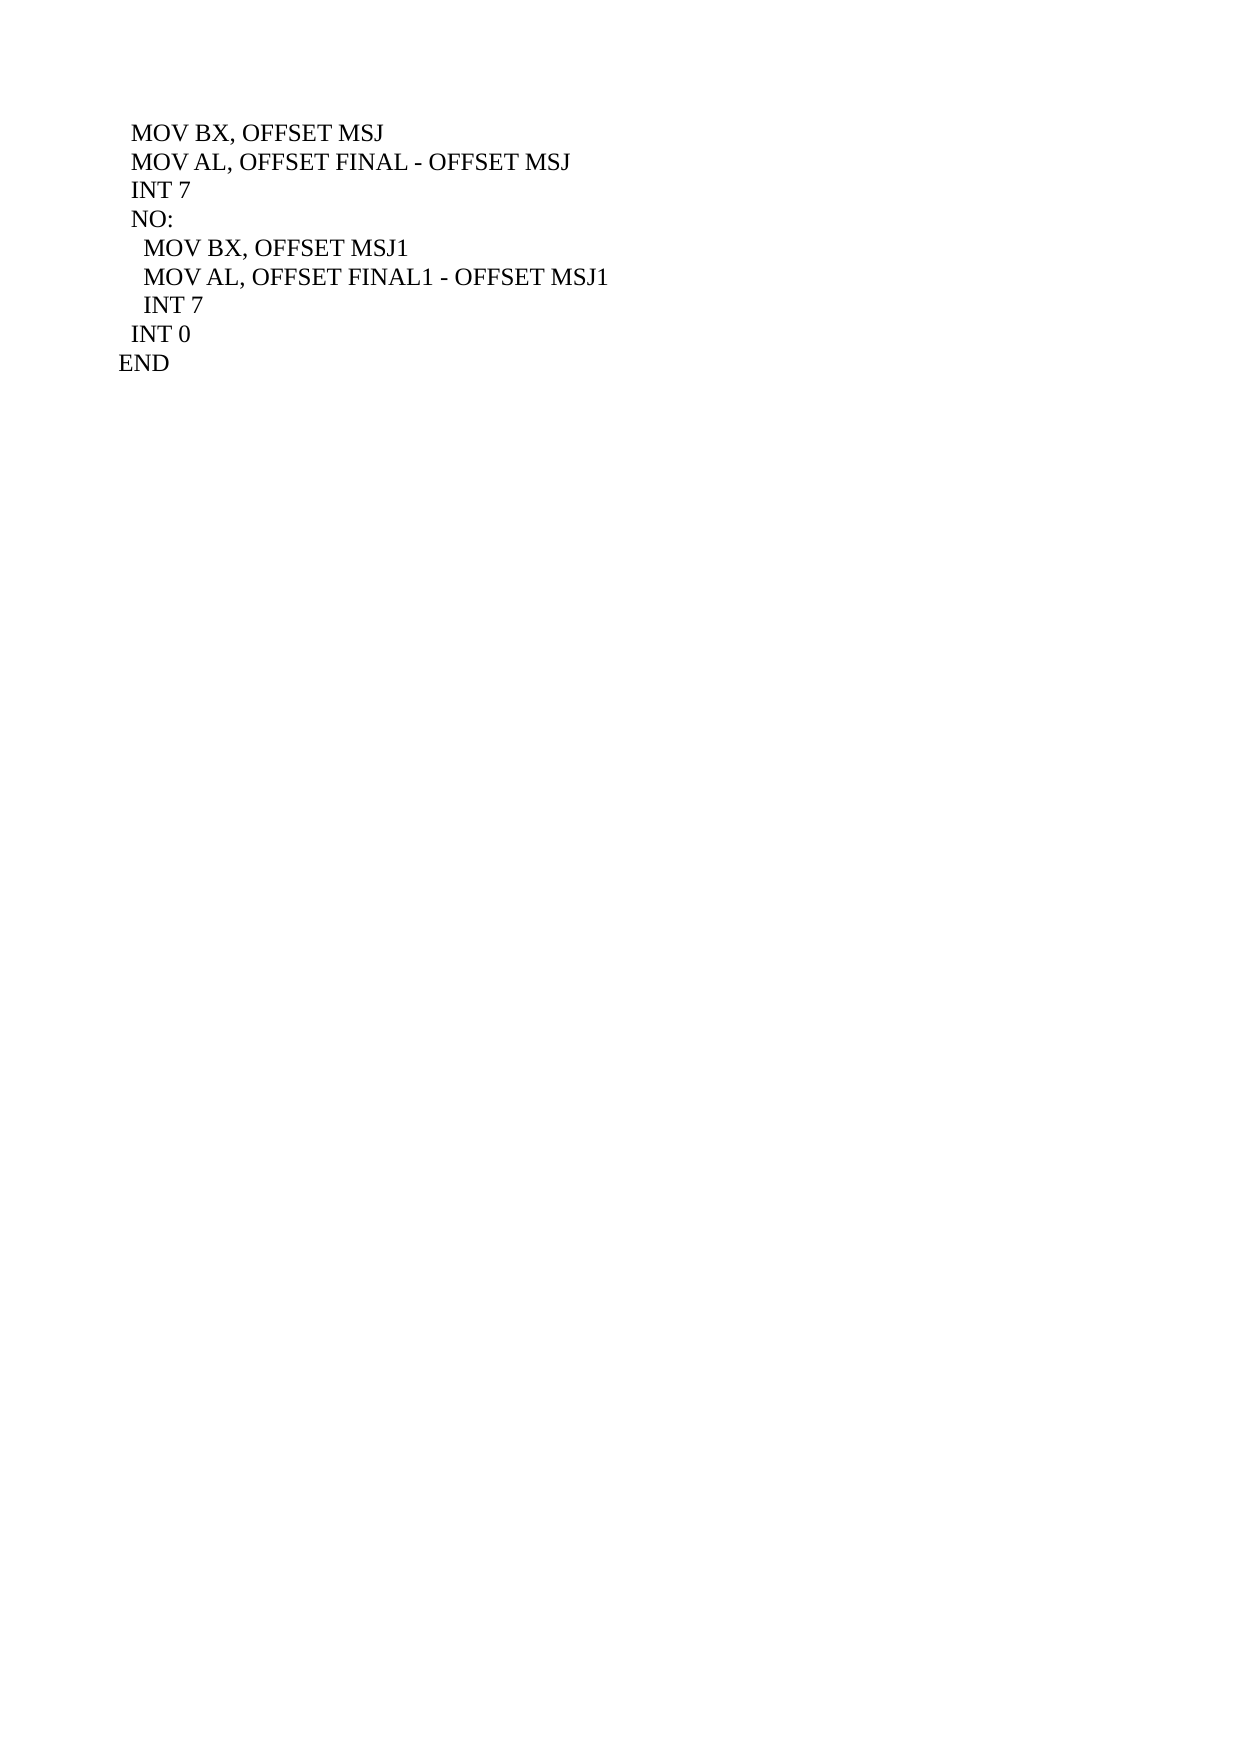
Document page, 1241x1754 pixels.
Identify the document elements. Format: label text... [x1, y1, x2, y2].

text MOV AL, OFFSET FINAL1 - OFFSET MSJ1 [118, 262, 1122, 291]
text END [118, 348, 1122, 377]
text NO: [118, 204, 1122, 233]
text MOV BX, OFFSET MSJ1 [118, 233, 1122, 262]
text INT 7 [118, 176, 1122, 204]
text INT 0 [118, 319, 1122, 348]
text MOV BX, OFFSET MSJ [118, 118, 1122, 147]
text INT 7 [118, 291, 1122, 319]
text MOV AL, OFFSET FINAL - OFFSET MSJ [118, 147, 1122, 176]
